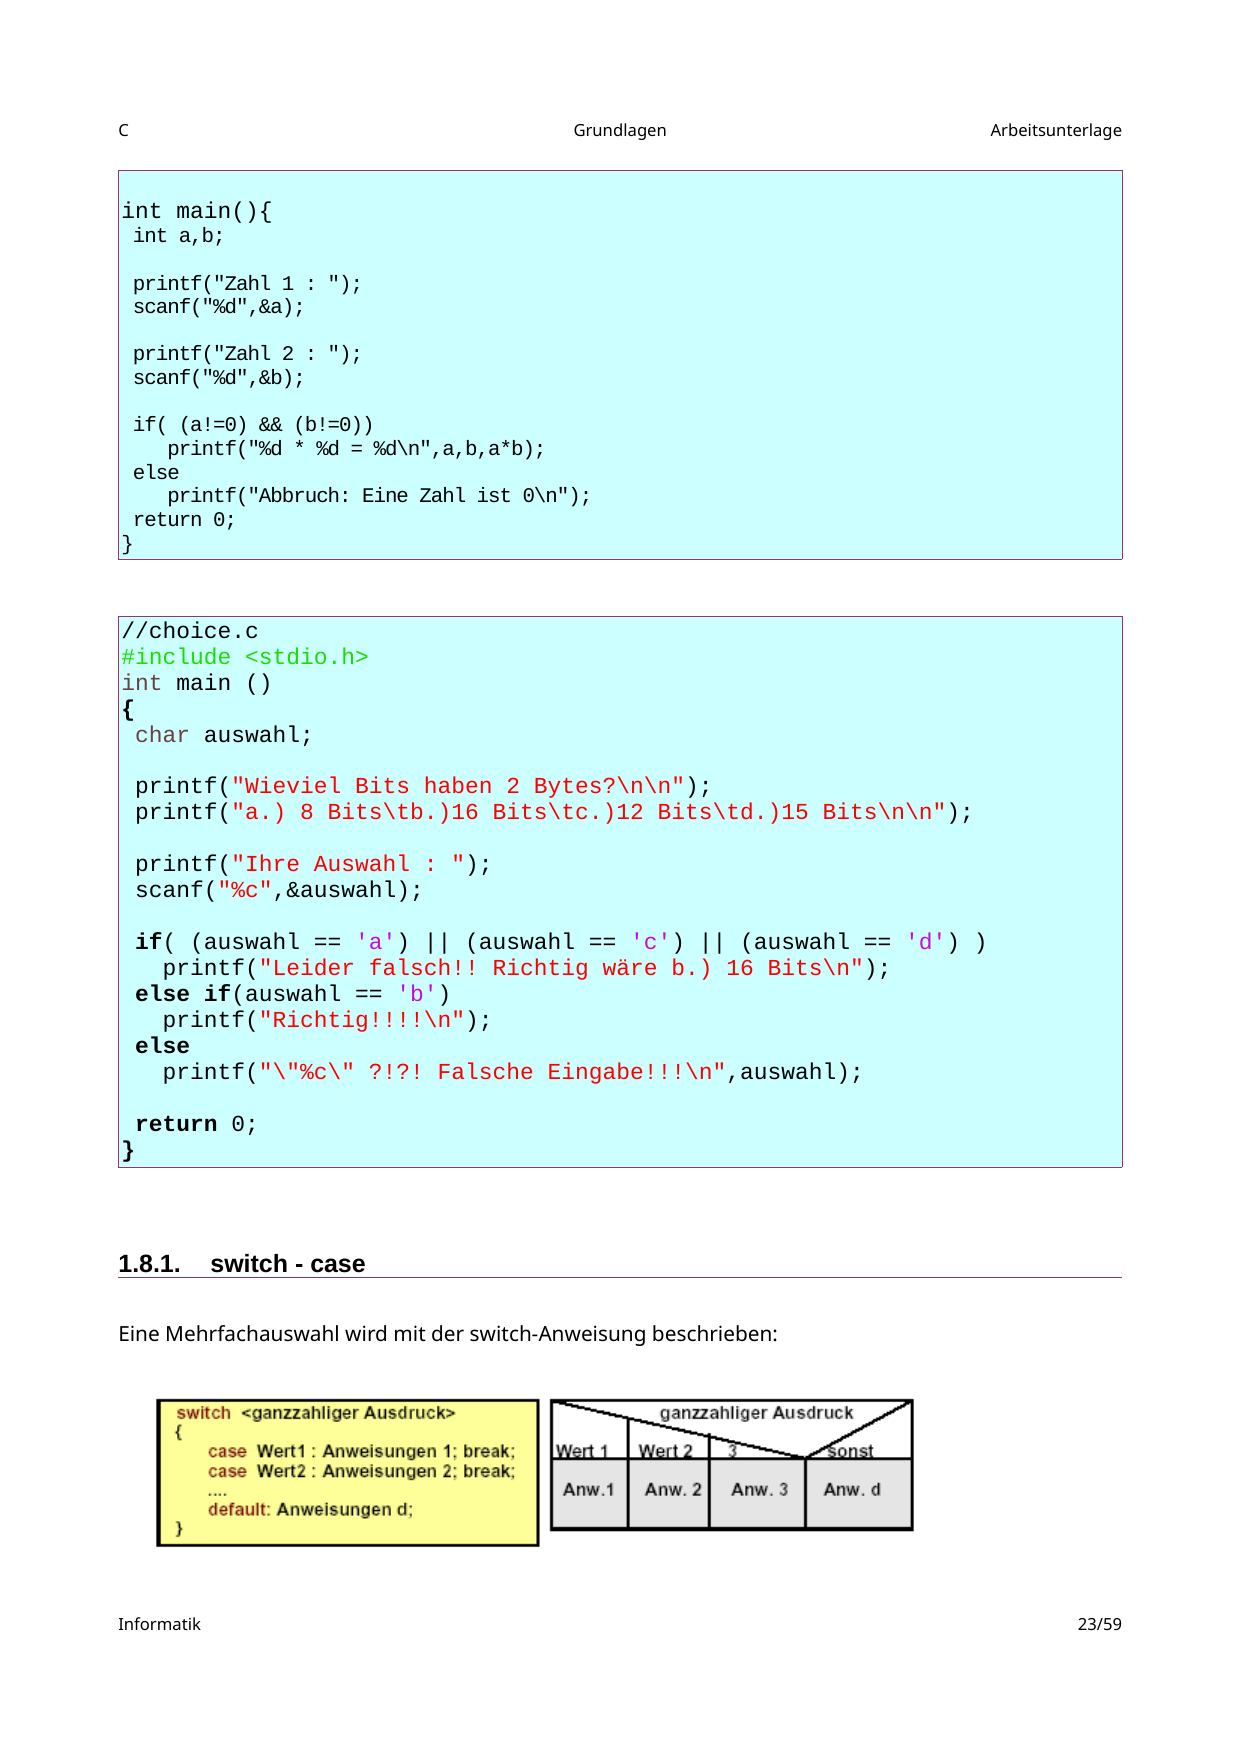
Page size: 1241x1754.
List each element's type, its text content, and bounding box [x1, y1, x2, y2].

text int main(){ [119, 171, 1122, 222]
text //choice.c [119, 617, 1122, 642]
text char auswahl; printf("Wieviel Bits haben 2 Bytes?\n\n"); printf("a.) 8 Bits\tb.)16 Bits\tc.)12 Bits\td.)15 Bits\n\n"); printf("Ihre Auswahl : "); scanf("%c",&auswahl); if( (auswahl == 'a') || (auswahl == 'c') || (auswahl == 'd') ) printf("Leider falsch!! Richtig wäre b.) 16 Bits\n"); else if(auswahl == 'b') printf("Richtig!!!!\n"); else printf("\"%c\" ?!?! Falsche Eingabe!!!\n",auswahl); return 0; } [119, 720, 1122, 1167]
text int a,b; printf("Zahl 1 : "); scanf("%d",&a); printf("Zahl 2 : "); scanf("%d",&b); if( (a!=0) && (b!=0)) printf("%d * %d = %d\n",a,b,a*b); else printf("Abbruch: Eine Zahl ist 0\n"); return 0; } [119, 222, 1122, 559]
text #include <stdio.h> int main () { [119, 642, 1122, 720]
text Eine Mehrfachauswahl wird mit der switch-Anweisung beschrieben: [118, 1319, 1122, 1348]
picture [134, 1385, 932, 1557]
subtitle switch - case [118, 1249, 1122, 1277]
